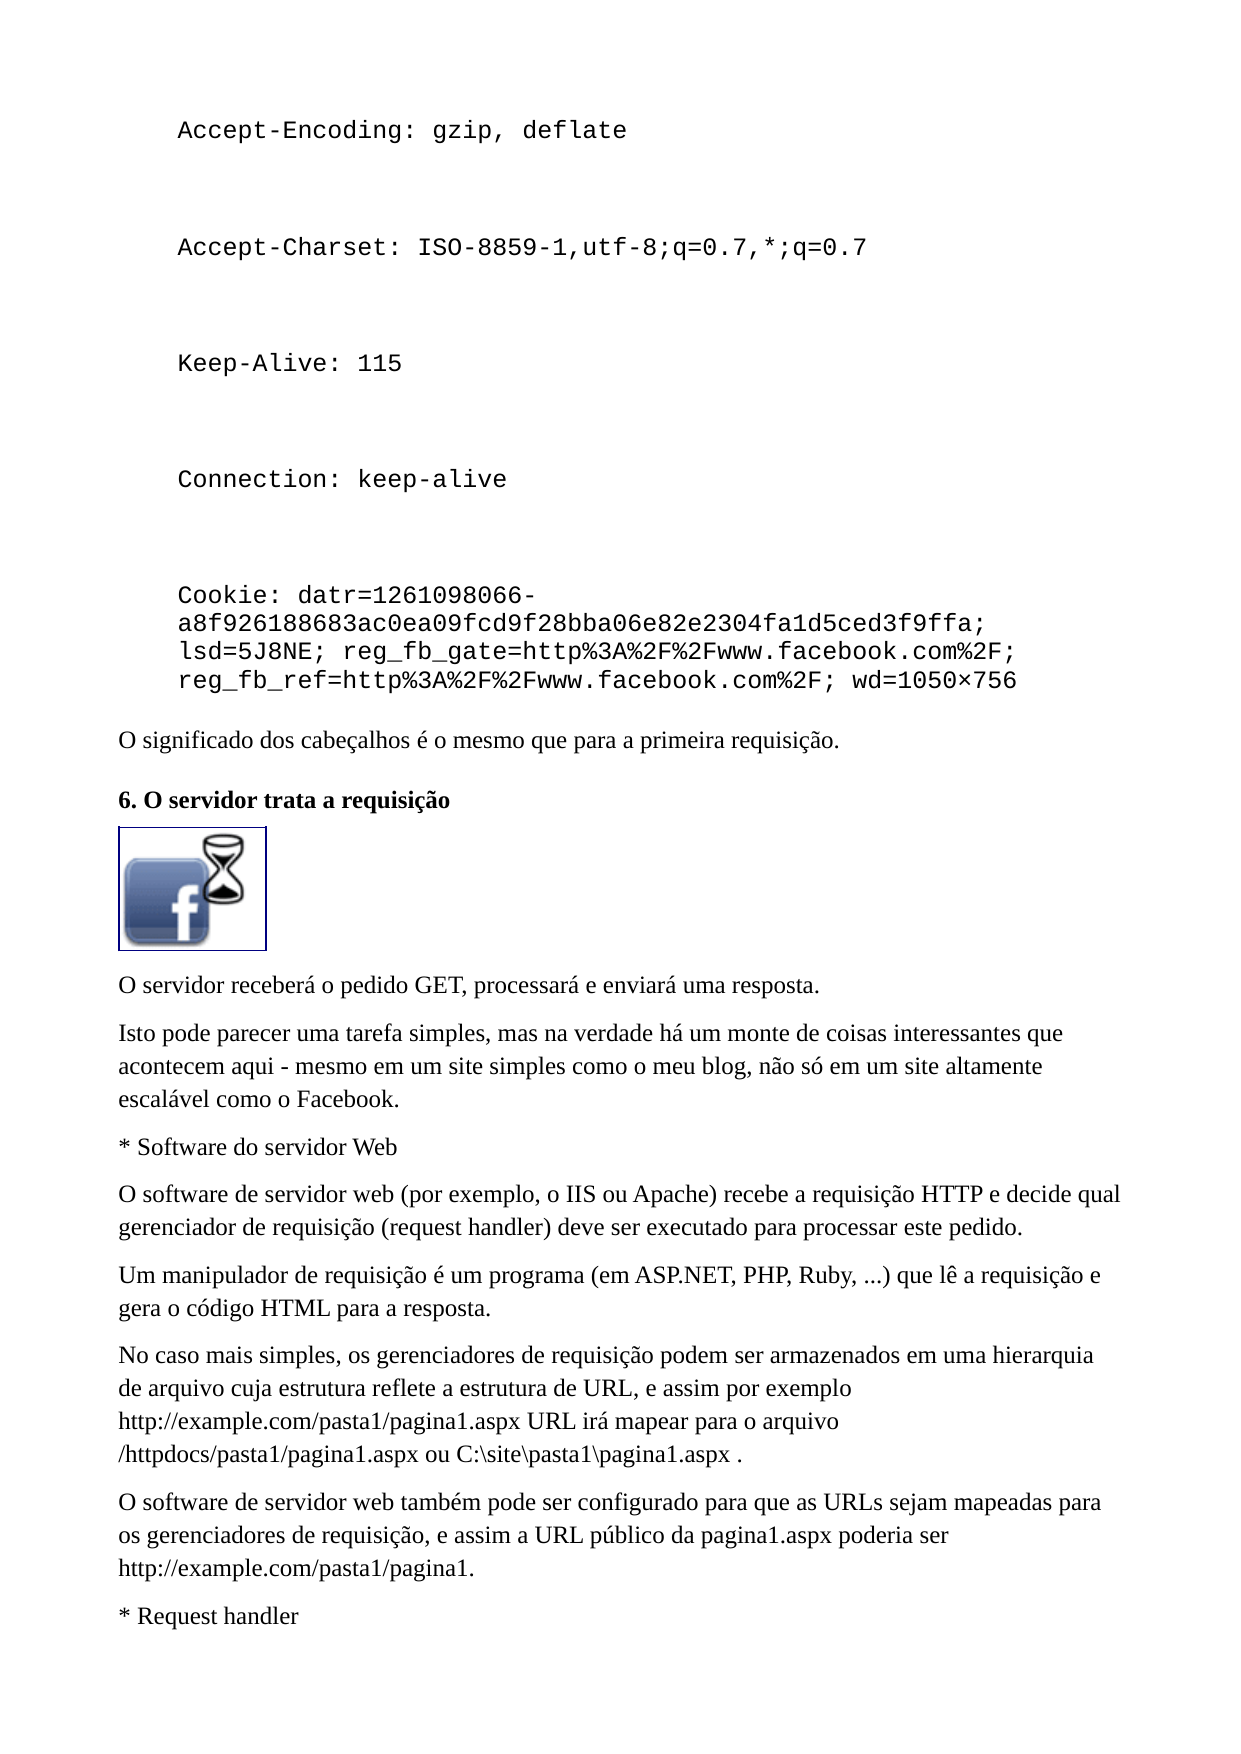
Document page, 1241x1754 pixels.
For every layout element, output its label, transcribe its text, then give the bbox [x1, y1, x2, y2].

text O software de servidor web (por exemplo, o IIS ou Apache) recebe a requisição HTTP e decide qual gerenciador de requisição (request handler) deve ser executado para processar este pedido. [118, 1179, 1122, 1241]
text No caso mais simples, os gerenciadores de requisição podem ser armazenados em uma hierarquia de arquivo cuja estrutura reflete a estrutura de URL, e assim por exemplo http://example.com/pasta1/pagina1.aspx URL irá mapear para o arquivo /httpdocs/pasta1/pagina1.aspx ou C:\site\pasta1\pagina1.aspx . [118, 1340, 1122, 1468]
subtitle 6. O servidor trata a requisição [118, 785, 1122, 814]
text * Request handler [118, 1601, 1122, 1629]
text Connection: keep-alive [177, 466, 1063, 494]
text Keep-Alive: 115 [177, 350, 1063, 378]
text Cookie: datr=1261098066-a8f926188683ac0ea09fcd9f28bba06e82e2304fa1d5ced3f9ffa; lsd=5J8NE; reg_fb_gate=http%3A%2F%2Fwww.facebook.com%2F; reg_fb_ref=http%3A%2F%2Fwww.facebook.com%2F; wd=1050×756 [177, 582, 1063, 696]
text O servidor receberá o pedido GET, processará e enviará uma resposta. [118, 970, 1122, 999]
text Accept-Charset: ISO-8859-1,utf-8;q=0.7,*;q=0.7 [177, 234, 1063, 262]
picture [120, 828, 265, 950]
text O significado dos cabeçalhos é o mesmo que para a primeira requisição. [118, 725, 1122, 754]
text Um manipulador de requisição é um programa (em ASP.NET, PHP, Ruby, ...) que lê a requisição e gera o código HTML para a resposta. [118, 1260, 1122, 1322]
text Accept-Encoding: gzip, deflate [177, 118, 1063, 146]
text Isto pode parecer uma tarefa simples, mas na verdade há um monte de coisas interessantes que acontecem aqui - mesmo em um site simples como o meu blog, não só em um site altamente escalável como o Facebook. [118, 1018, 1122, 1113]
text O software de servidor web também pode ser configurado para que as URLs sejam mapeadas para os gerenciadores de requisição, e assim a URL público da pagina1.aspx poderia ser http://example.com/pasta1/pagina1. [118, 1487, 1122, 1582]
text * Software do servidor Web [118, 1132, 1122, 1160]
